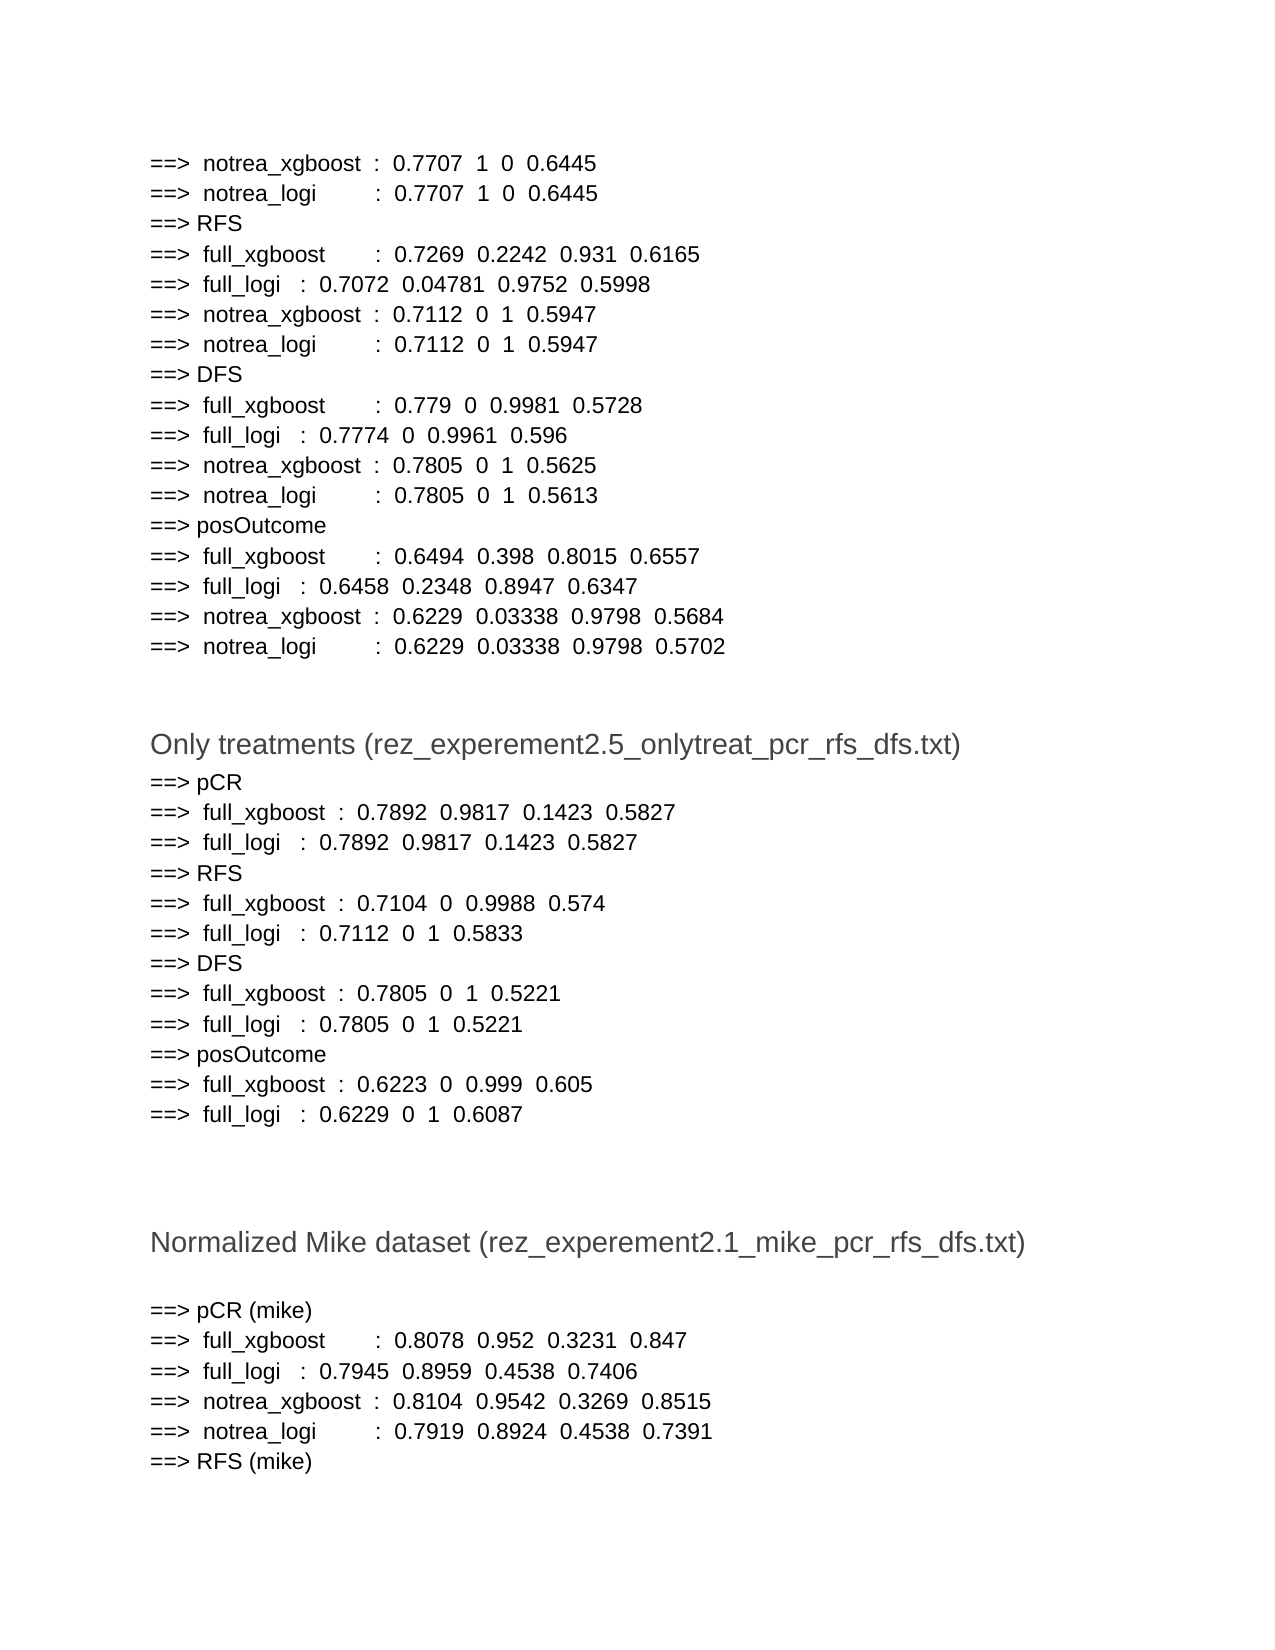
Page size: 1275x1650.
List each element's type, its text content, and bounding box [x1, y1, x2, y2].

text ==> pCR [150, 769, 1125, 795]
text ==> full_xgboost : 0.6494 0.398 0.8015 0.6557 [150, 543, 1125, 569]
text ==> pCR (mike) [150, 1297, 1125, 1324]
text ==> full_logi : 0.7892 0.9817 0.1423 0.5827 [150, 829, 1125, 856]
text ==> full_xgboost : 0.7805 0 1 0.5221 [150, 980, 1125, 1007]
text ==> notrea_logi : 0.7112 0 1 0.5947 [150, 331, 1125, 358]
subtitle Only treatments (rez_experement2.5_onlytreat_pcr_rfs_dfs.txt) [150, 727, 1125, 761]
text ==> full_xgboost : 0.8078 0.952 0.3231 0.847 [150, 1327, 1125, 1354]
text ==> notrea_logi : 0.7805 0 1 0.5613 [150, 482, 1125, 509]
text ==> full_xgboost : 0.779 0 0.9981 0.5728 [150, 392, 1125, 418]
text ==> full_logi : 0.7774 0 0.9961 0.596 [150, 422, 1125, 448]
text ==> notrea_logi : 0.7919 0.8924 0.4538 0.7391 [150, 1418, 1125, 1444]
text ==> notrea_xgboost : 0.8104 0.9542 0.3269 0.8515 [150, 1388, 1125, 1414]
text ==> full_xgboost : 0.7269 0.2242 0.931 0.6165 [150, 241, 1125, 267]
text ==> DFS [150, 950, 1125, 977]
text ==> full_logi : 0.7112 0 1 0.5833 [150, 920, 1125, 946]
text ==> DFS [150, 361, 1125, 388]
text ==> posOutcome [150, 512, 1125, 539]
text ==> full_xgboost : 0.6223 0 0.999 0.605 [150, 1071, 1125, 1097]
text ==> notrea_xgboost : 0.7805 0 1 0.5625 [150, 452, 1125, 478]
text ==> RFS (mike) [150, 1448, 1125, 1475]
text ==> full_xgboost : 0.7892 0.9817 0.1423 0.5827 [150, 799, 1125, 826]
subtitle Normalized Mike dataset (rez_experement2.1_mike_pcr_rfs_dfs.txt) [150, 1225, 1125, 1259]
text ==> notrea_logi : 0.6229 0.03338 0.9798 0.5702 [150, 633, 1125, 660]
text ==> RFS [150, 210, 1125, 237]
text ==> full_logi : 0.7072 0.04781 0.9752 0.5998 [150, 271, 1125, 297]
text ==> full_xgboost : 0.7104 0 0.9988 0.574 [150, 890, 1125, 916]
text ==> notrea_logi : 0.7707 1 0 0.6445 [150, 180, 1125, 207]
text ==> full_logi : 0.7805 0 1 0.5221 [150, 1011, 1125, 1037]
text ==> notrea_xgboost : 0.6229 0.03338 0.9798 0.5684 [150, 603, 1125, 629]
text ==> RFS [150, 859, 1125, 886]
text ==> notrea_xgboost : 0.7112 0 1 0.5947 [150, 301, 1125, 327]
text ==> notrea_xgboost : 0.7707 1 0 0.6445 [150, 150, 1125, 176]
text ==> full_logi : 0.7945 0.8959 0.4538 0.7406 [150, 1358, 1125, 1384]
text ==> full_logi : 0.6229 0 1 0.6087 [150, 1101, 1125, 1128]
text ==> full_logi : 0.6458 0.2348 0.8947 0.6347 [150, 573, 1125, 599]
text ==> posOutcome [150, 1041, 1125, 1067]
